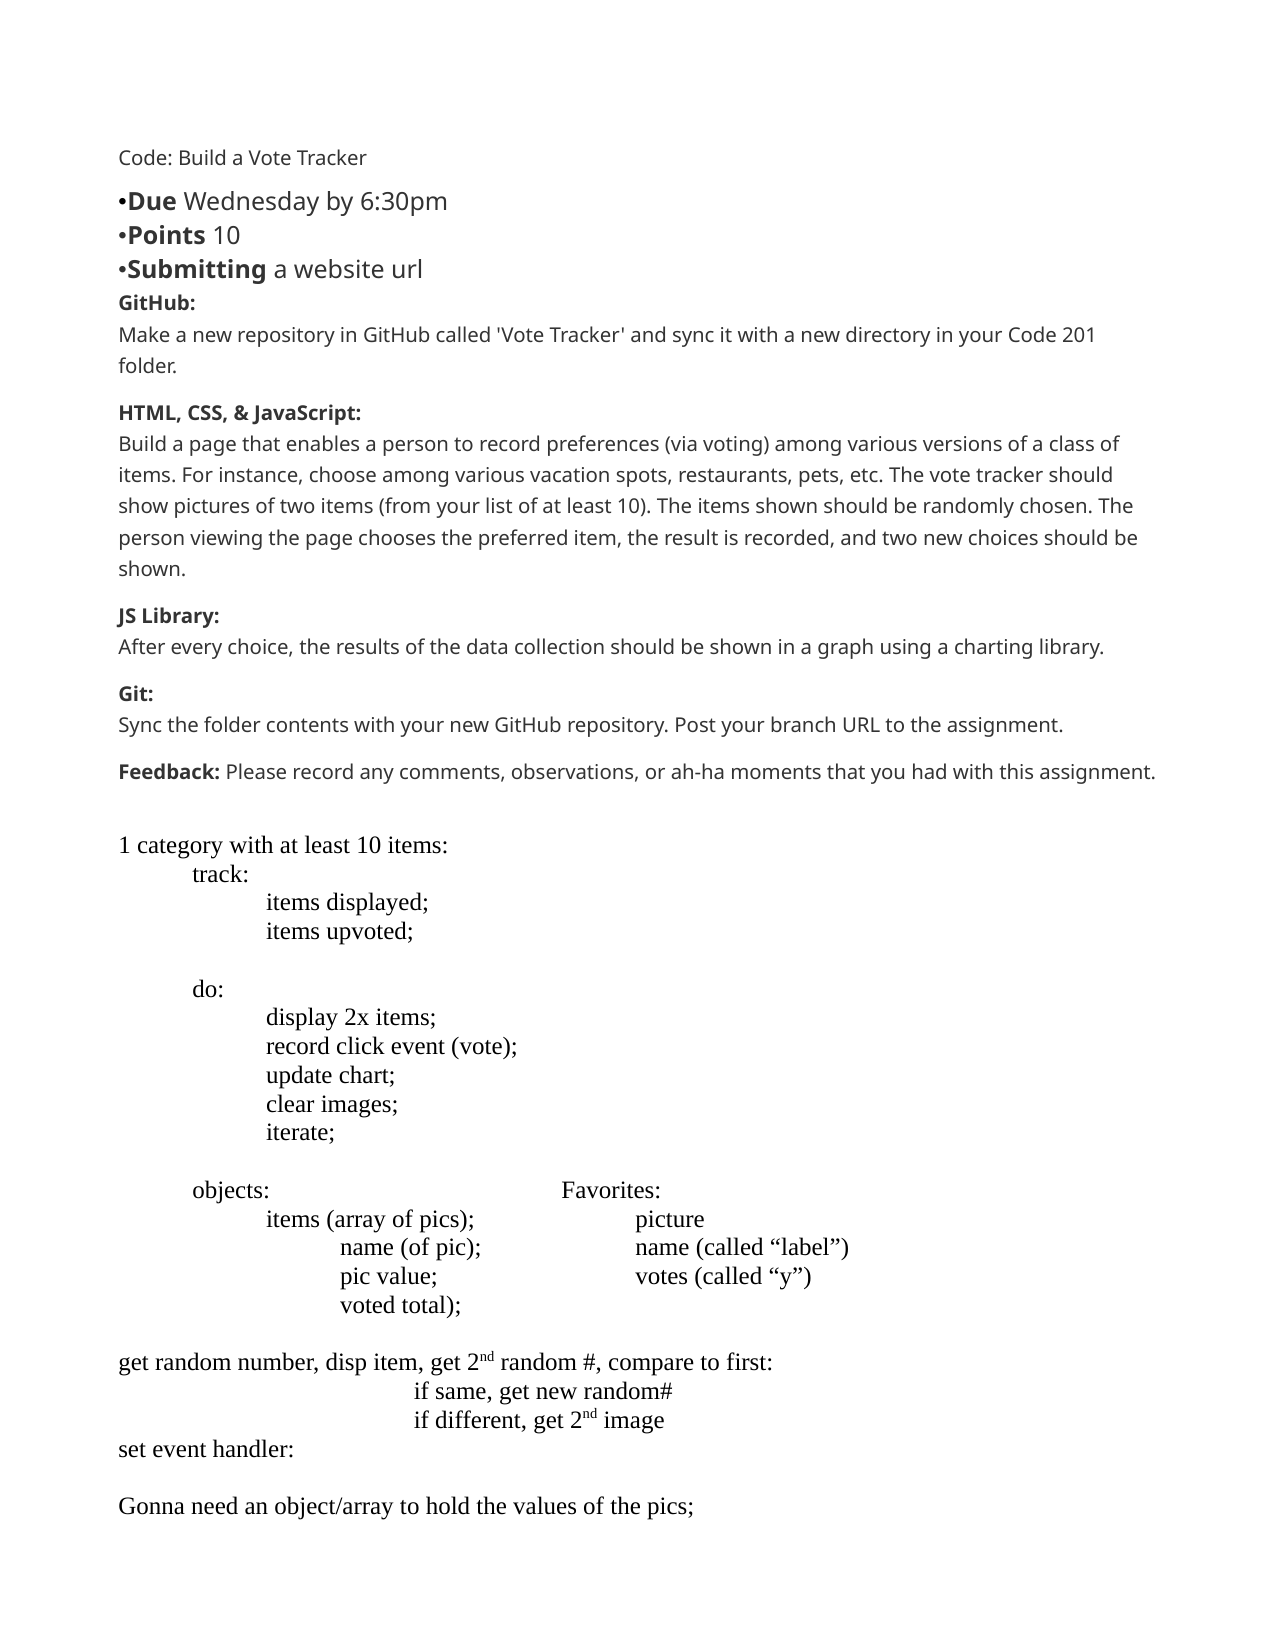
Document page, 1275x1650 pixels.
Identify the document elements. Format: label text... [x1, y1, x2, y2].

text record click event (vote); [118, 1031, 1157, 1060]
text items (array of pics); picture [118, 1204, 1157, 1232]
text Gonna need an object/array to hold the values of the pics; [118, 1491, 1157, 1520]
text track: [118, 859, 1157, 887]
list Submitting a website url [118, 251, 1157, 286]
text do: [118, 974, 1157, 1002]
text JS Library: After every choice, the results of the data collection should be shown in a graph using a charting library. [118, 598, 1157, 661]
text update chart; [118, 1060, 1157, 1089]
text get random number, disp item, get 2nd random #, compare to first: [118, 1347, 1157, 1376]
text clear images; [118, 1089, 1157, 1117]
text items displayed; [118, 887, 1157, 916]
text Feedback: Please record any comments, observations, or ah-ha moments that you had with this assignment. [118, 754, 1157, 786]
text display 2x items; [118, 1002, 1157, 1031]
subtitle Code: Build a Vote Tracker [118, 143, 1157, 171]
text if different, get 2nd image [118, 1405, 1157, 1434]
text Git: Sync the folder contents with your new GitHub repository. Post your branch URL to the assignment. [118, 676, 1157, 739]
text name (of pic); name (called “label”) [118, 1232, 1157, 1261]
text HTML, CSS, & JavaScript: Build a page that enables a person to record preferences (via voting) among various versions of a class of items. For instance, choose among various vacation spots, restaurants, pets, etc. The vote tracker should show pictures of two items (from your list of at least 10). The items shown should be randomly chosen. The person viewing the page chooses the preferred item, the result is recorded, and two new choices should be shown. [118, 395, 1157, 582]
list Points 10 [118, 217, 1157, 251]
text items upvoted; [118, 916, 1157, 945]
text voted total); [118, 1290, 1157, 1319]
text pic value; votes (called “y”) [118, 1261, 1157, 1290]
text objects: Favorites: [118, 1175, 1157, 1204]
text if same, get new random# [118, 1376, 1157, 1405]
text GitHub: Make a new repository in GitHub called 'Vote Tracker' and sync it with a new directory in your Code 201 folder. [118, 286, 1157, 379]
text set event handler: [118, 1434, 1157, 1462]
text iterate; [118, 1117, 1157, 1146]
list Due Wednesday by 6:30pm [118, 183, 1157, 217]
text 1 category with at least 10 items: [118, 830, 1157, 859]
